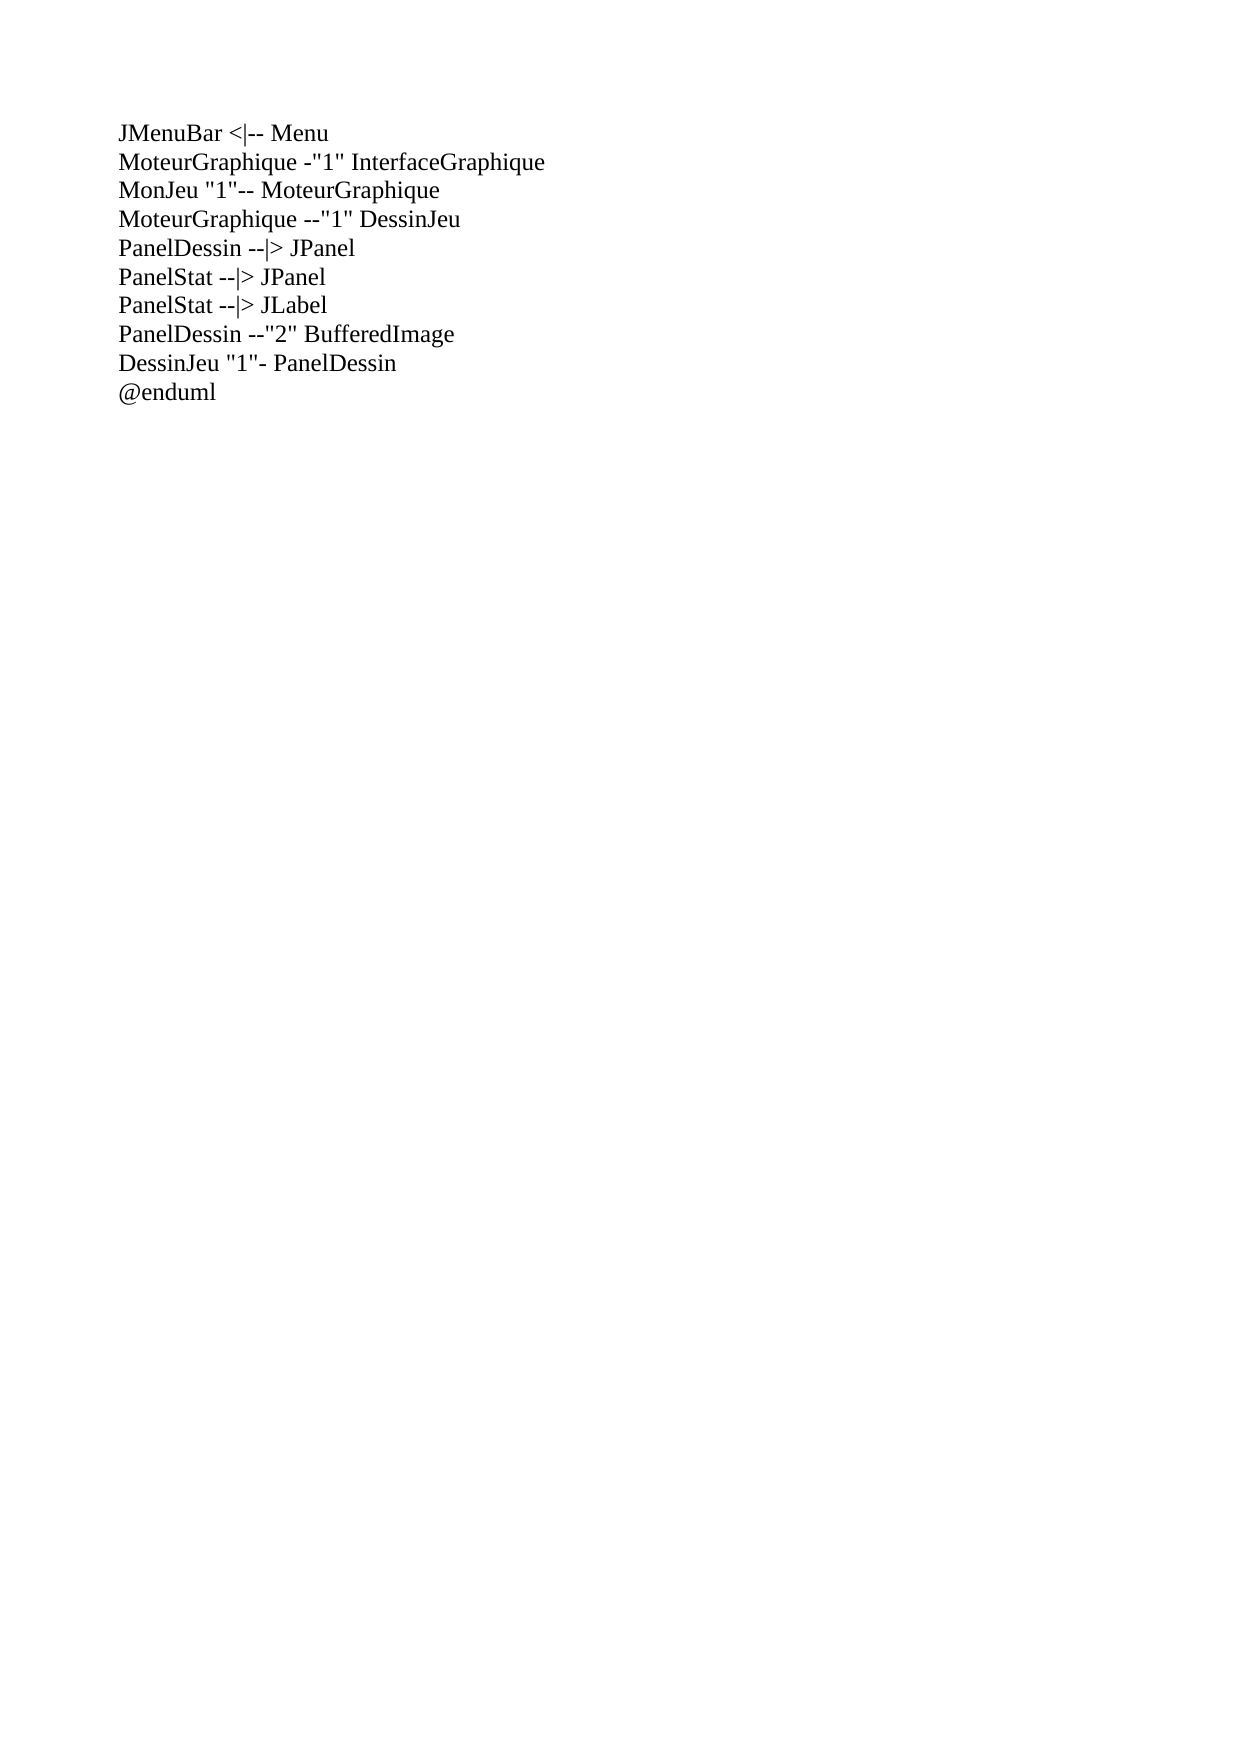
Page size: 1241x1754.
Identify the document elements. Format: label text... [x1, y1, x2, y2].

text DessinJeu "1"- PanelDessin [118, 348, 1122, 377]
text MonJeu "1"-- MoteurGraphique [118, 176, 1122, 204]
text MoteurGraphique --"1" DessinJeu [118, 204, 1122, 233]
text @enduml [118, 377, 1122, 406]
text PanelStat --|> JLabel [118, 291, 1122, 319]
text JMenuBar <|-- Menu [118, 118, 1122, 147]
text PanelStat --|> JPanel [118, 262, 1122, 291]
text PanelDessin --"2" BufferedImage [118, 319, 1122, 348]
text MoteurGraphique -"1" InterfaceGraphique [118, 147, 1122, 176]
text PanelDessin --|> JPanel [118, 233, 1122, 262]
